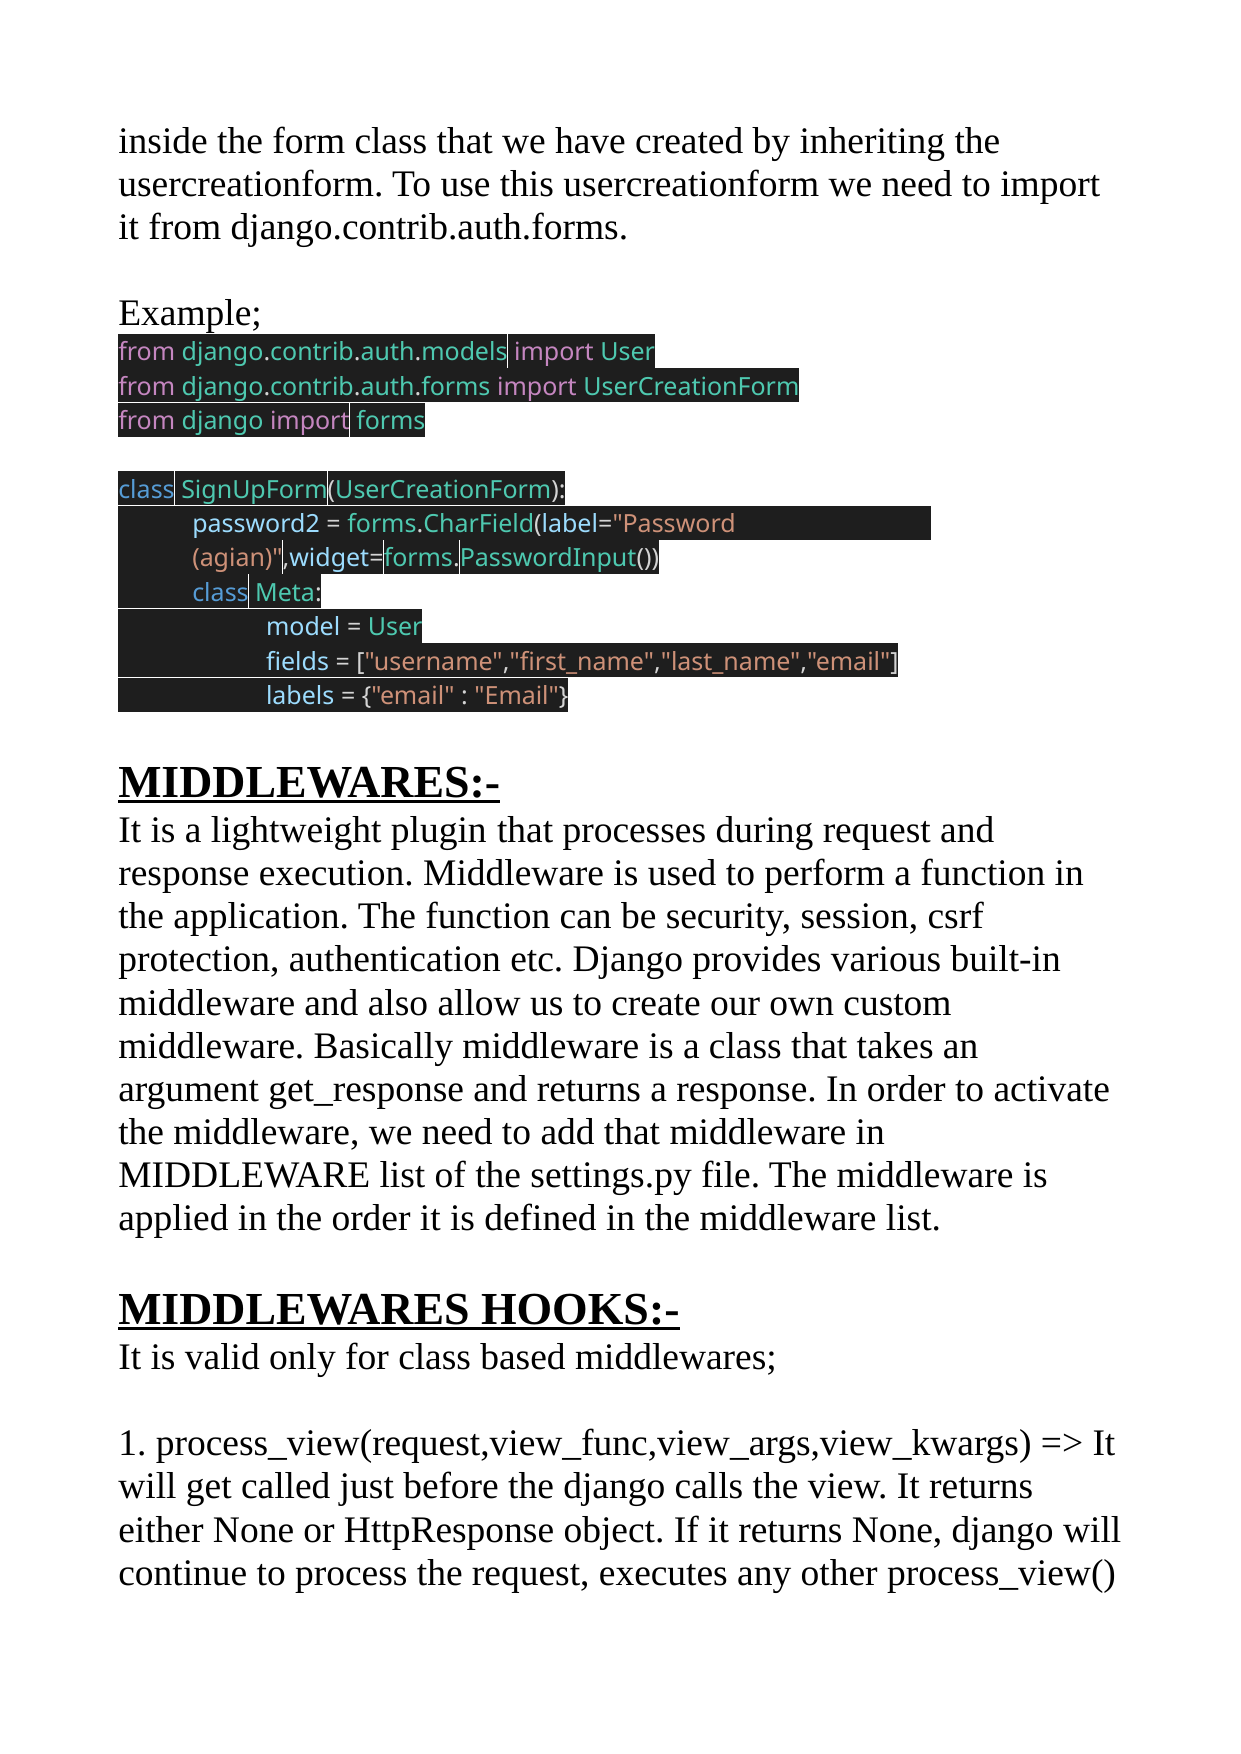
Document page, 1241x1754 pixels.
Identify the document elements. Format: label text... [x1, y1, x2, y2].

text inside the form class that we have created by inheriting the usercreationform. To use this usercreationform we need to import it from django.contrib.auth.forms. [118, 118, 1122, 247]
text model = User [118, 608, 1122, 643]
text fields = ["username","first_name","last_name","email"] [118, 643, 1122, 677]
text MIDDLEWARES HOOKS:- [118, 1282, 1122, 1334]
text class SignUpForm(UserCreationForm): [118, 471, 1122, 505]
text labels = {"email" : "Email"} [118, 677, 1122, 712]
text password2 = forms.CharField(label="Password (agian)",widget=forms.PasswordInput()) [118, 505, 1122, 574]
text Example; [118, 291, 1122, 334]
text It is valid only for class based middlewares; [118, 1334, 1122, 1378]
text from django.contrib.auth.forms import UserCreationForm [118, 368, 1122, 402]
text from django.contrib.auth.models import User [118, 334, 1122, 368]
text from django import forms [118, 402, 1122, 437]
text 1. process_view(request,view_func,view_args,view_kwargs) => It will get called just before the django calls the view. It returns either None or HttpResponse object. If it returns None, django will continue to process the request, executes any other process_view() [118, 1421, 1122, 1593]
text It is a lightweight plugin that processes during request and response execution. Middleware is used to perform a function in the application. The function can be security, session, csrf protection, authentication etc. Django provides various built-in middleware and also allow us to create our own custom middleware. Basically middleware is a class that takes an argument get_response and returns a response. In order to activate the middleware, we need to add that middleware in MIDDLEWARE list of the settings.py file. The middleware is applied in the order it is defined in the middleware list. [118, 807, 1122, 1239]
text MIDDLEWARES:- [118, 755, 1122, 807]
text class Meta: [118, 574, 1122, 608]
